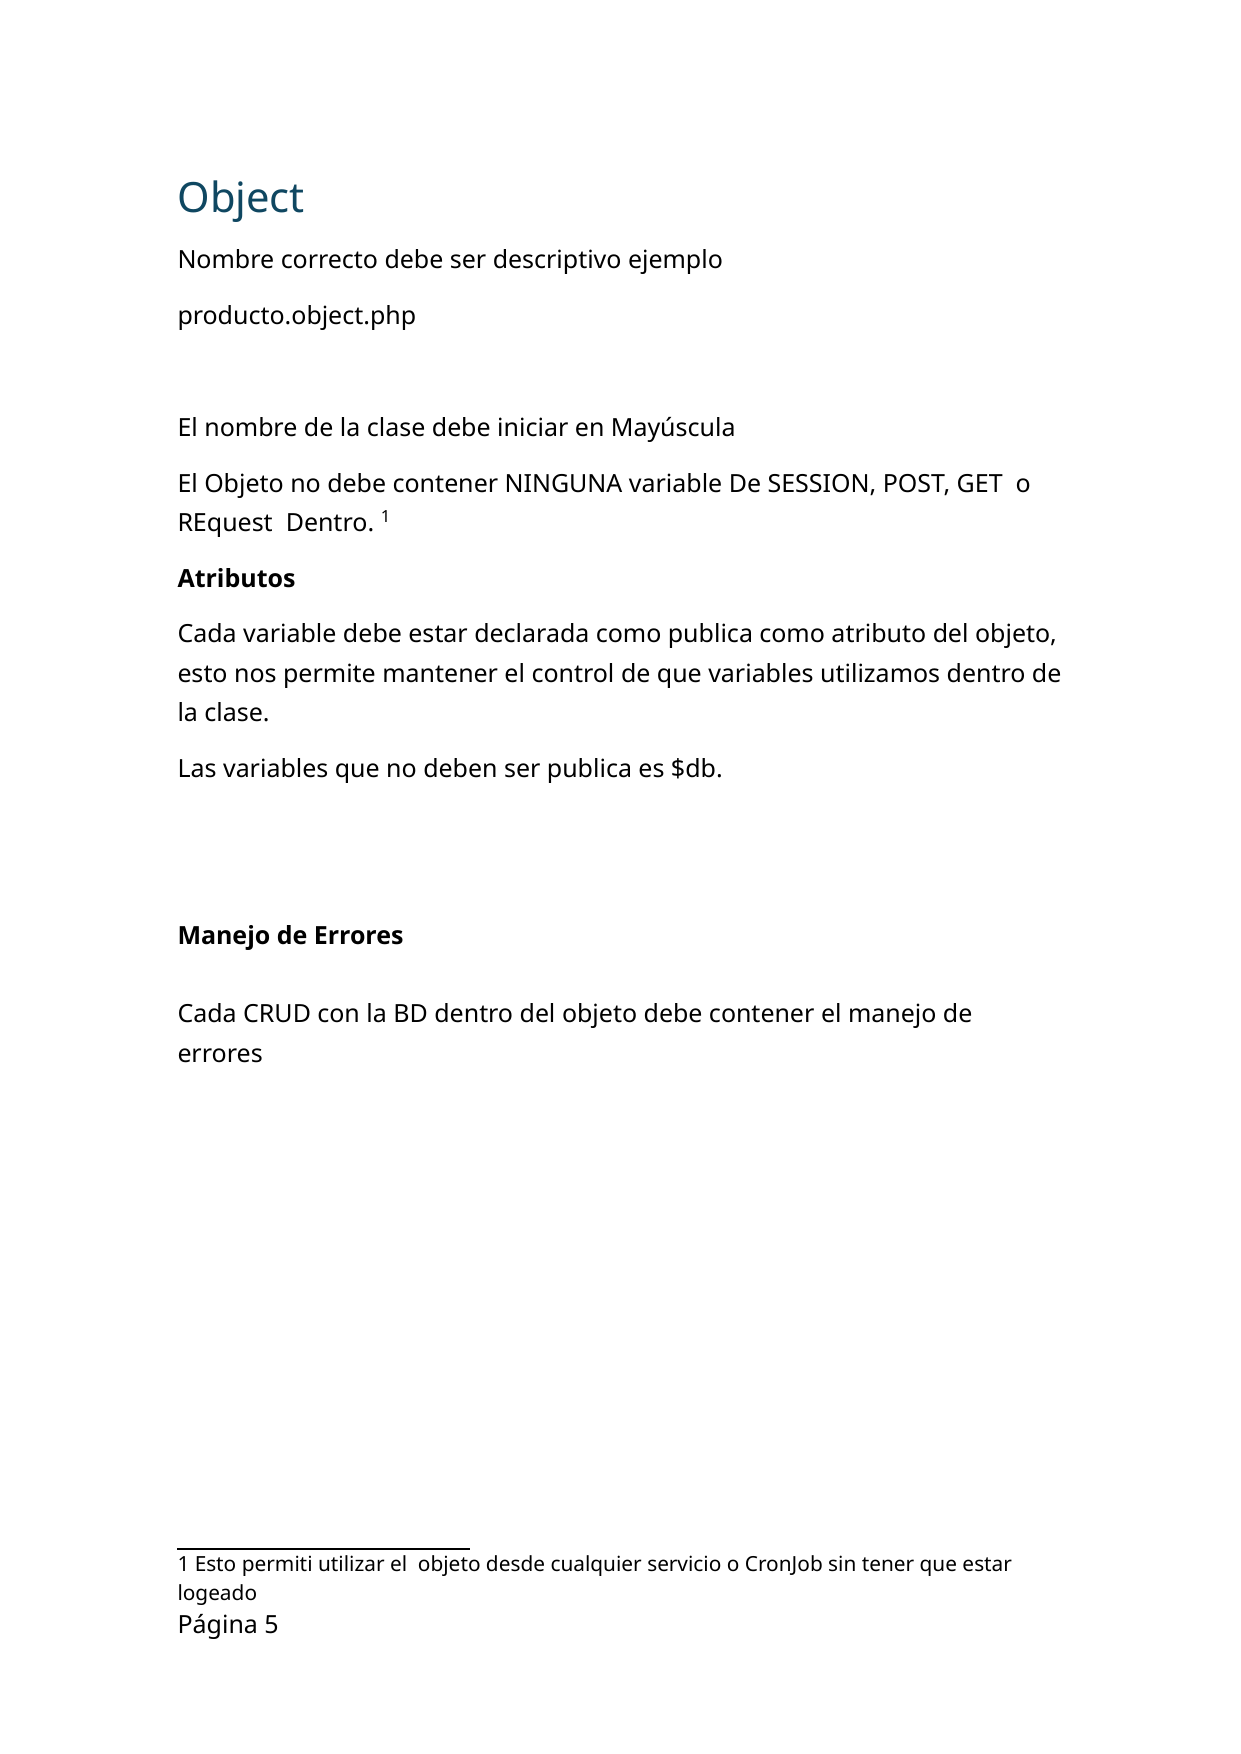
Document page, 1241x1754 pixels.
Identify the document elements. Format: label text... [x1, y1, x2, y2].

text El Objeto no debe contener NINGUNA variable De SESSION, POST, GET o REquest Dentro. [177, 465, 1063, 538]
text Las variables que no deben ser publica es $db. [177, 750, 1063, 784]
text Manejo de Errores Cada CRUD con la BD dentro del objeto debe contener el manejo de errores [177, 918, 1063, 1069]
text Atributos [177, 560, 1063, 594]
subtitle Object [177, 168, 1063, 225]
text Esto permiti utilizar el objeto desde cualquier servicio o CronJob sin tener que estar logeado [177, 1549, 1063, 1606]
text Nombre correcto debe ser descriptivo ejemplo [177, 242, 1063, 276]
text El nombre de la clase debe iniciar en Mayúscula [177, 409, 1063, 443]
text Cada variable debe estar declarada como publica como atributo del objeto, esto nos permite mantener el control de que variables utilizamos dentro de la clase. [177, 616, 1063, 728]
text producto.object.php [177, 298, 1063, 332]
